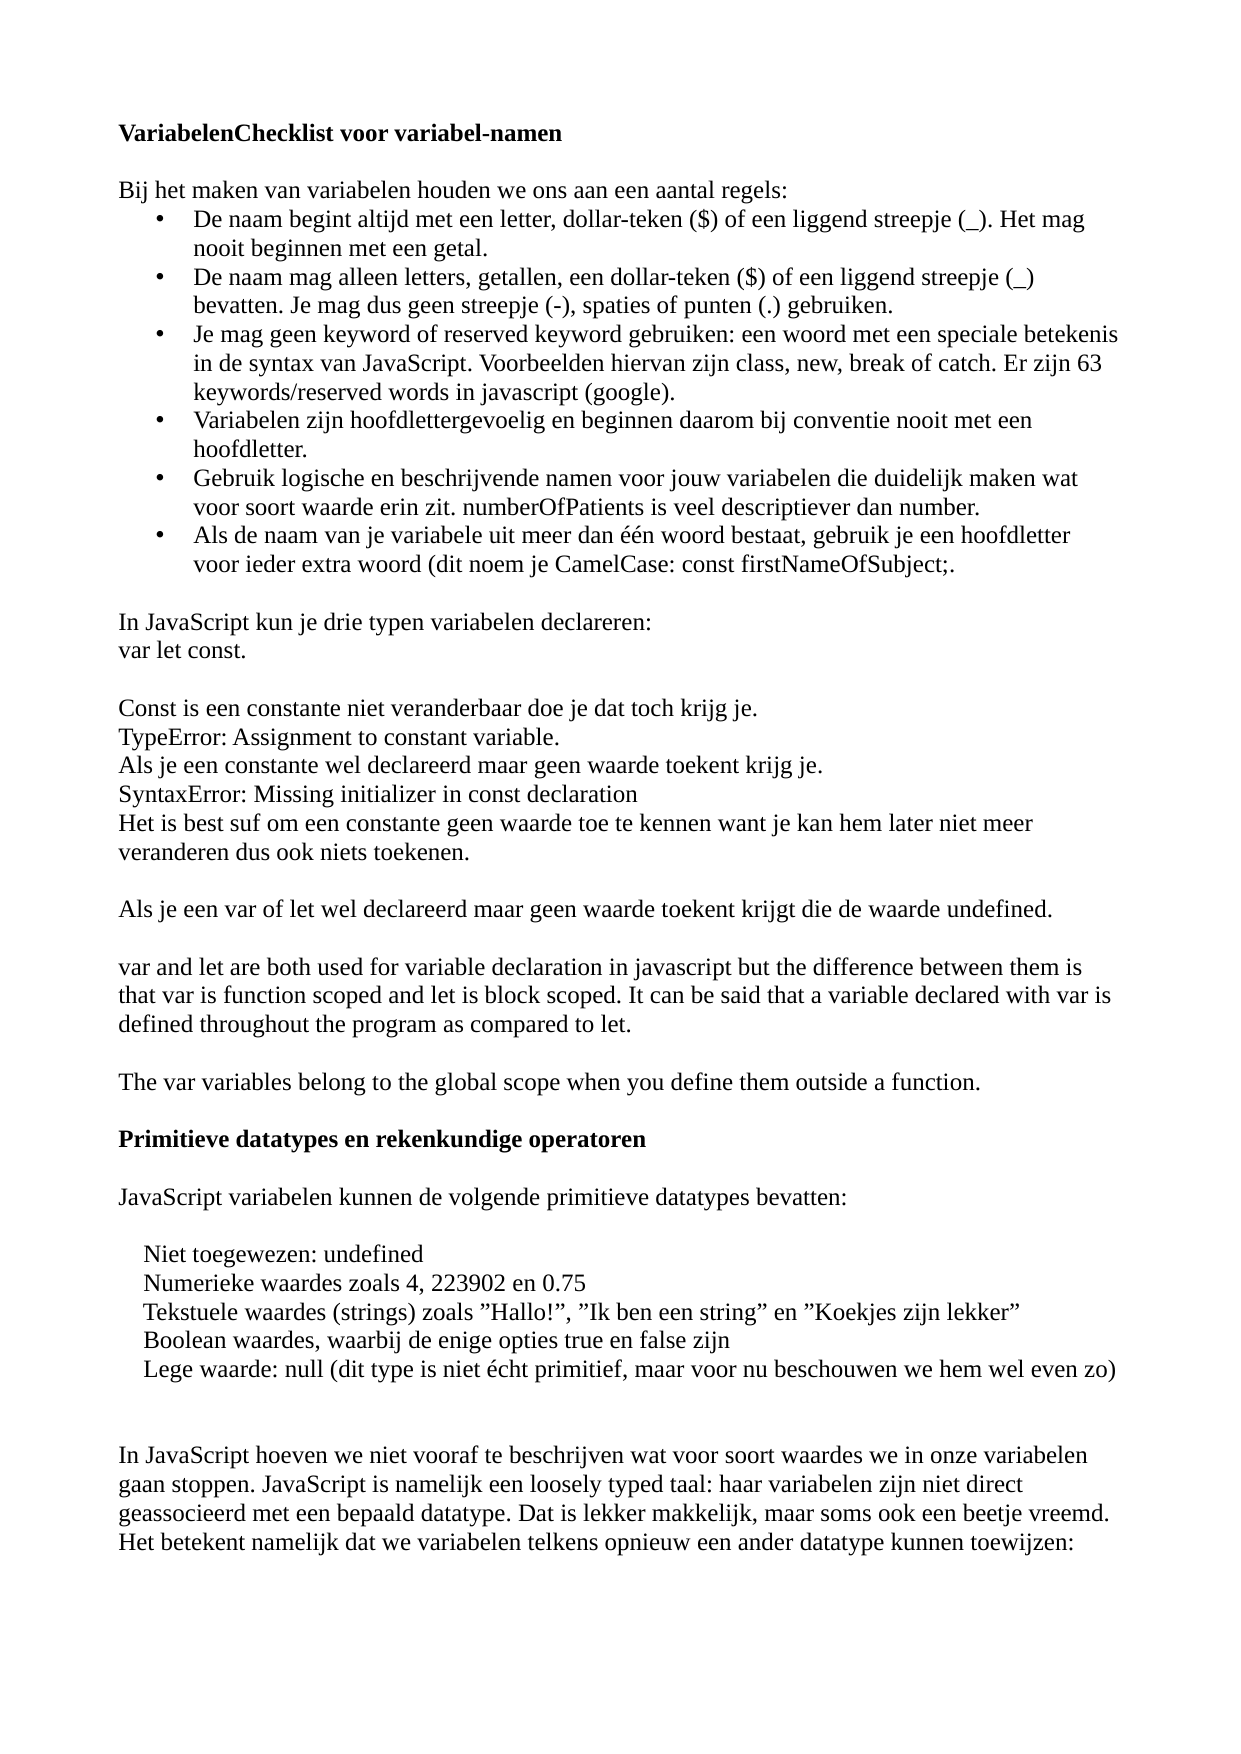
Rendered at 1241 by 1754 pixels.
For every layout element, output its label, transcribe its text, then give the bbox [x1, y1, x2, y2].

text Lege waarde: null (dit type is niet écht primitief, maar voor nu beschouwen we hem wel even zo) [118, 1354, 1122, 1383]
text In JavaScript kun je drie typen variabelen declareren: [118, 607, 1122, 636]
text Bij het maken van variabelen houden we ons aan een aantal regels: [118, 176, 1122, 204]
text Als je een var of let wel declareerd maar geen waarde toekent krijgt die de waarde undefined. [118, 894, 1122, 923]
text TypeError: Assignment to constant variable. [118, 722, 1122, 751]
text var let const. [118, 636, 1122, 664]
text Numerieke waardes zoals 4, 223902 en 0.75 [118, 1268, 1122, 1297]
text Het is best suf om een constante geen waarde toe te kennen want je kan hem later niet meer veranderen dus ook niets toekenen. [118, 808, 1122, 866]
text Primitieve datatypes en rekenkundige operatoren [118, 1124, 1122, 1153]
text The var variables belong to the global scope when you define them outside a function. [118, 1067, 1122, 1096]
text VariabelenChecklist voor variabel-namen [118, 118, 1122, 147]
list Variabelen zijn hoofdlettergevoelig en beginnen daarom bij conventie nooit met een hoofdletter. [156, 406, 1122, 463]
text JavaScript variabelen kunnen de volgende primitieve datatypes bevatten: [118, 1182, 1122, 1211]
text Tekstuele waardes (strings) zoals ”Hallo!”, ”Ik ben een string” en ”Koekjes zijn lekker” [118, 1297, 1122, 1326]
list De naam mag alleen letters, getallen, een dollar-teken ($) of een liggend streepje (_) bevatten. Je mag dus geen streepje (-), spaties of punten (.) gebruiken. [156, 262, 1122, 319]
text Niet toegewezen: undefined [118, 1239, 1122, 1268]
text var and let are both used for variable declaration in javascript but the difference between them is that var is function scoped and let is block scoped. It can be said that a variable declared with var is defined throughout the program as compared to let. [118, 952, 1122, 1038]
list Gebruik logische en beschrijvende namen voor jouw variabelen die duidelijk maken wat voor soort waarde erin zit. numberOfPatients is veel descriptiever dan number. [156, 463, 1122, 521]
list Als de naam van je variabele uit meer dan één woord bestaat, gebruik je een hoofdletter voor ieder extra woord (dit noem je CamelCase: const firstNameOfSubject;. [156, 521, 1122, 578]
text Boolean waardes, waarbij de enige opties true en false zijn [118, 1326, 1122, 1354]
text Const is een constante niet veranderbaar doe je dat toch krijg je. [118, 693, 1122, 722]
text SyntaxError: Missing initializer in const declaration [118, 779, 1122, 808]
text Als je een constante wel declareerd maar geen waarde toekent krijg je. [118, 751, 1122, 779]
list De naam begint altijd met een letter, dollar-teken ($) of een liggend streepje (_). Het mag nooit beginnen met een getal. [156, 204, 1122, 262]
list Je mag geen keyword of reserved keyword gebruiken: een woord met een speciale betekenis in de syntax van JavaScript. Voorbeelden hiervan zijn class, new, break of catch. Er zijn 63 keywords/reserved words in javascript (google). [156, 319, 1122, 406]
text In JavaScript hoeven we niet vooraf te beschrijven wat voor soort waardes we in onze variabelen gaan stoppen. JavaScript is namelijk een loosely typed taal: haar variabelen zijn niet direct geassocieerd met een bepaald datatype. Dat is lekker makkelijk, maar soms ook een beetje vreemd. Het betekent namelijk dat we variabelen telkens opnieuw een ander datatype kunnen toewijzen: [118, 1441, 1122, 1556]
